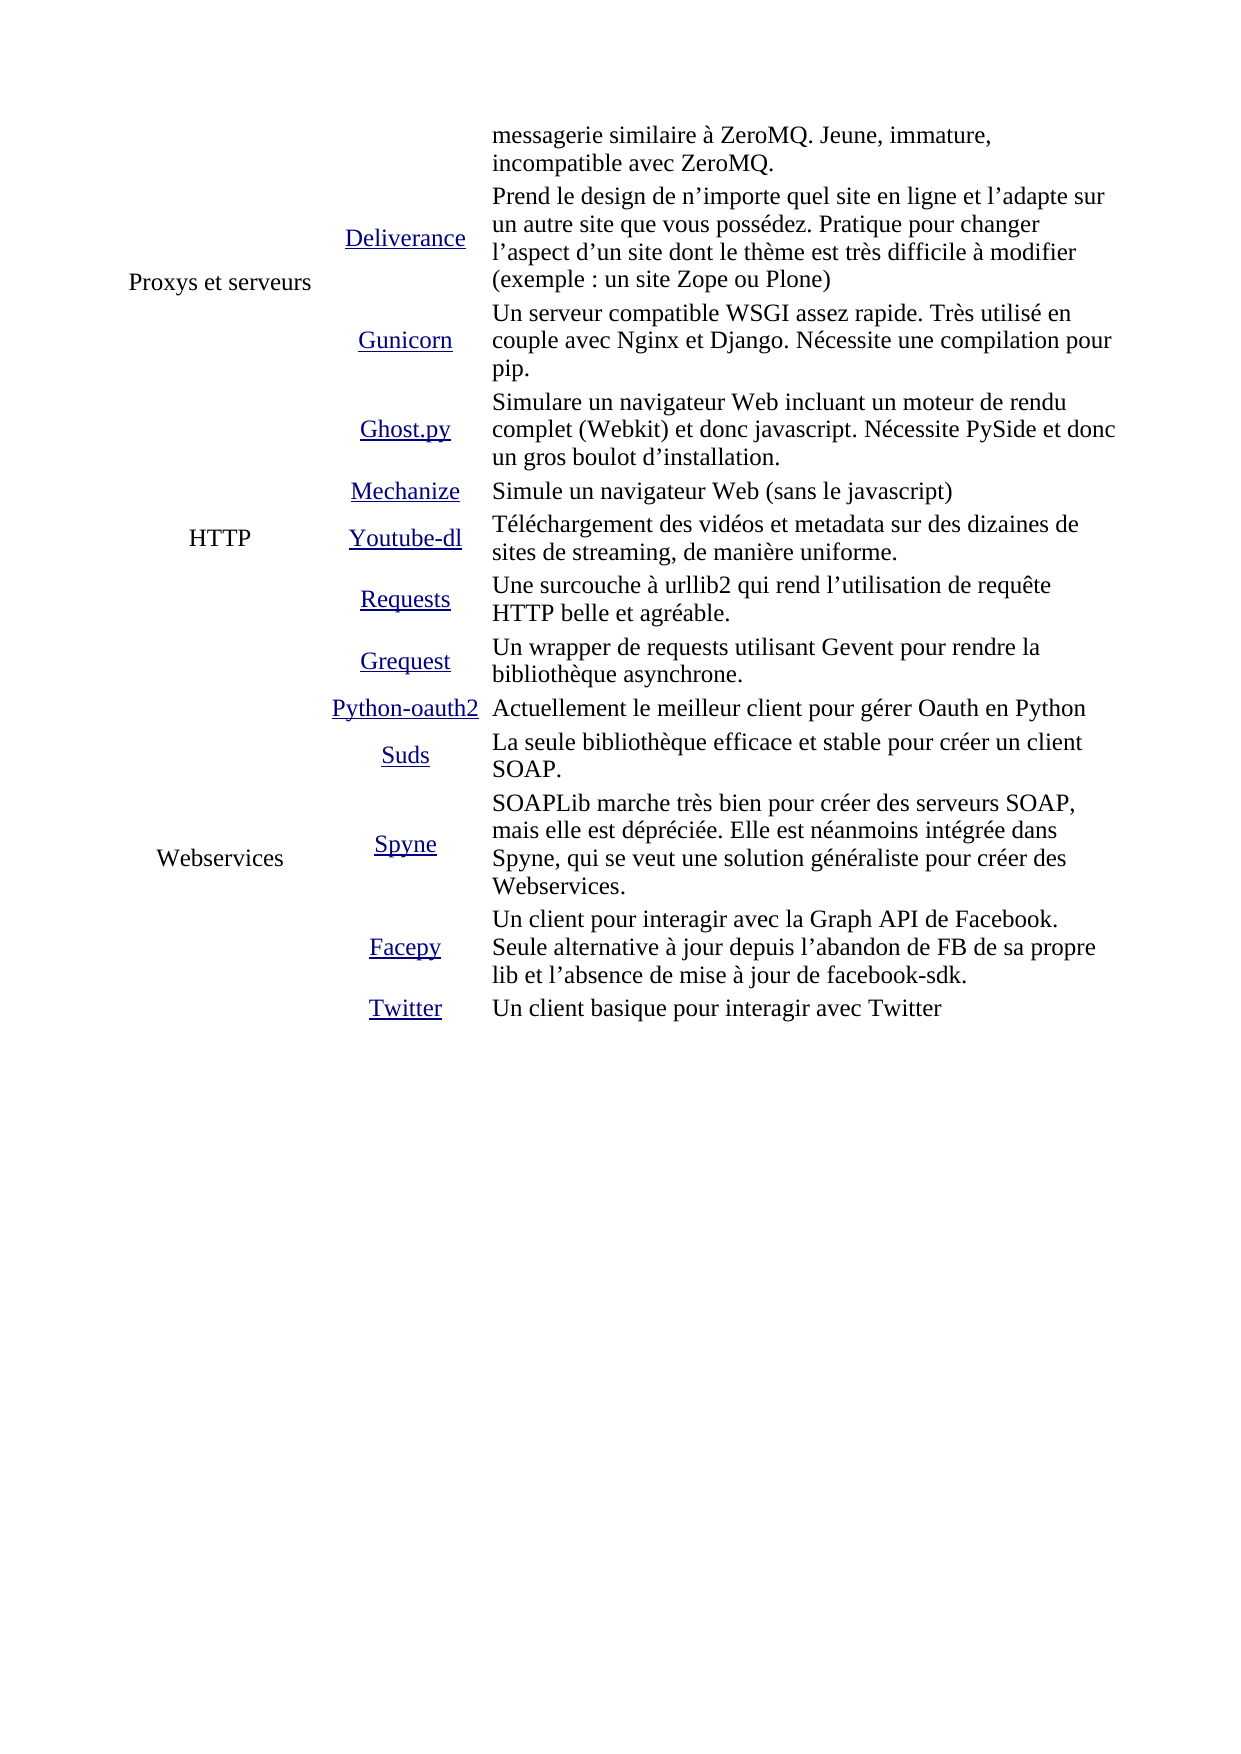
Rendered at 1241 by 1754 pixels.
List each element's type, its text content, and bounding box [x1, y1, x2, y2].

table_cell Un client basique pour interagir avec Twitter [489, 992, 1122, 1025]
table_cell Actuellement le meilleur client pour gérer Oauth en Python [489, 691, 1122, 725]
table_cell Simulare un navigateur Web incluant un moteur de rendu complet (Webkit) et donc javascript. Nécessite PySide et donc un gros boulot d’installation. [489, 385, 1122, 474]
table_cell Webservices [118, 691, 322, 1025]
table_cell Simule un navigateur Web (sans le javascript) [489, 474, 1122, 507]
table_cell Requests [322, 569, 489, 630]
table_cell Gunicorn [322, 296, 489, 385]
table_cell La seule bibliothèque efficace et stable pour créer un client SOAP. [489, 725, 1122, 786]
table_cell messagerie similaire à ZeroMQ. Jeune, immature, incompatible avec ZeroMQ. [489, 118, 1122, 179]
table_cell Youtube-dl [322, 508, 489, 569]
table_cell Une surcouche à urllib2 qui rend l’utilisation de requête HTTP belle et agréable. [489, 569, 1122, 630]
table_cell Un wrapper de requests utilisant Gevent pour rendre la bibliothèque asynchrone. [489, 630, 1122, 691]
table_cell Mechanize [322, 474, 489, 507]
table_cell Facepy [322, 903, 489, 992]
table_cell Deliverance [322, 179, 489, 296]
table_cell Ghost.py [322, 385, 489, 474]
table_cell [118, 118, 322, 179]
table_cell Spyne [322, 786, 489, 903]
table_cell [322, 118, 489, 179]
table_cell SOAPLib marche très bien pour créer des serveurs SOAP, mais elle est dépréciée. Elle est néanmoins intégrée dans Spyne, qui se veut une solution généraliste pour créer des Webservices. [489, 786, 1122, 903]
table_cell Suds [322, 725, 489, 786]
table_cell Grequest [322, 630, 489, 691]
table_cell Téléchargement des vidéos et metadata sur des dizaines de sites de streaming, de manière uniforme. [489, 508, 1122, 569]
table_cell Proxys et serveurs [118, 179, 322, 385]
table_cell Twitter [322, 992, 489, 1025]
table_cell HTTP [118, 385, 322, 691]
table_cell Un client pour interagir avec la Graph API de Facebook. Seule alternative à jour depuis l’abandon de FB de sa propre lib et l’absence de mise à jour de facebook-sdk. [489, 903, 1122, 992]
table_cell Un serveur compatible WSGI assez rapide. Très utilisé en couple avec Nginx et Django. Nécessite une compilation pour pip. [489, 296, 1122, 385]
table_cell Python-oauth2 [322, 691, 489, 725]
table_cell Prend le design de n’importe quel site en ligne et l’adapte sur un autre site que vous possédez. Pratique pour changer l’aspect d’un site dont le thème est très difficile à modifier (exemple : un site Zope ou Plone) [489, 179, 1122, 296]
